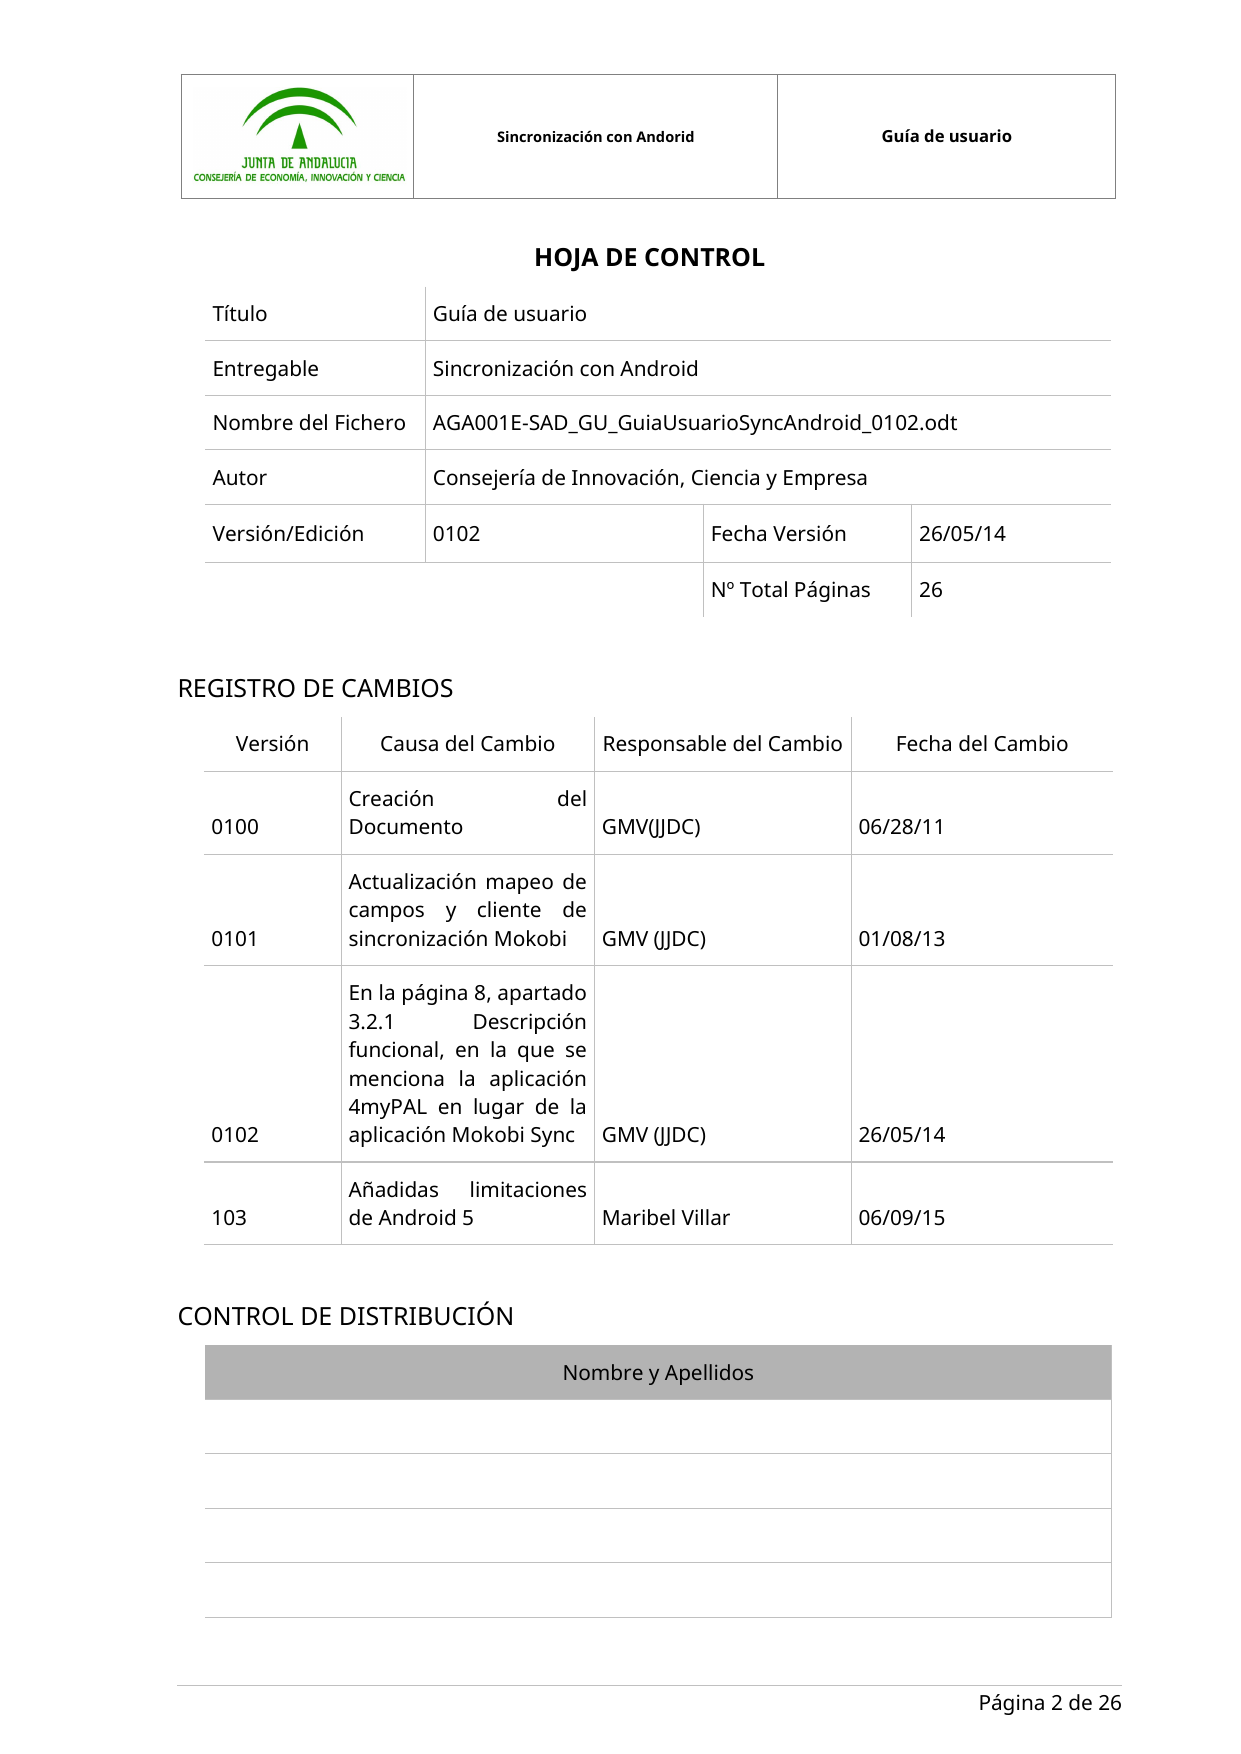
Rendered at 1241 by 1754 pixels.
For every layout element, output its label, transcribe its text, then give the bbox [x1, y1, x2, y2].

table_cell [205, 563, 703, 617]
table_cell Autor [205, 450, 425, 503]
table_cell En la página 8, apartado 3.2.1 Descripción funcional, en la que se menciona la aplicación 4myPAL en lugar de la aplicación Mokobi Sync [342, 966, 594, 1161]
table_cell [205, 1454, 1111, 1508]
table_cell 26/05/14 [912, 505, 1111, 562]
table_cell Añadidas limitaciones de Android 5 [342, 1163, 594, 1244]
table_cell Nombre del Fichero [205, 396, 425, 449]
table_cell Sincronización con Android [426, 341, 1111, 394]
text REGISTRO DE CAMBIOS [177, 671, 1122, 704]
table_header Responsable del Cambio [595, 717, 851, 771]
table_header Nombre y Apellidos [205, 1345, 1111, 1399]
table_cell Maribel Villar [595, 1163, 851, 1244]
table_cell [205, 1509, 1111, 1562]
table_header Versión [204, 717, 341, 771]
table_header Guía de usuario [426, 287, 1111, 340]
table_cell Consejería de Innovación, Ciencia y Empresa [426, 450, 1111, 503]
table_cell Versión/Edición [205, 505, 425, 562]
table_cell 30 [912, 563, 1111, 617]
table_cell 28/06/11 [852, 772, 1113, 853]
table_cell 0102 [426, 505, 703, 562]
table_cell Fecha Versión [704, 505, 911, 562]
table_cell GMV (JJDC) [595, 966, 851, 1161]
table_cell 0100 [204, 772, 341, 853]
text HOJA DE CONTROL [177, 240, 1122, 274]
table_cell GMV(JJDC) [595, 772, 851, 853]
table_cell GMV (JJDC) [595, 855, 851, 965]
table_header Causa del Cambio [342, 717, 594, 771]
table_cell 26/05/14 [852, 966, 1113, 1161]
table_cell 103 [204, 1163, 341, 1244]
table_cell Creación del Documento [342, 772, 594, 853]
table_cell 0102 [204, 966, 341, 1161]
table_cell 01/08/13 [852, 855, 1113, 965]
table_header Título [205, 287, 425, 340]
table_cell Entregable [205, 341, 425, 394]
table_cell Nº Total Páginas [704, 563, 911, 617]
table_header Fecha del Cambio [852, 717, 1113, 771]
table_cell AGA001E-SAD_GU_GuiaUsuarioSyncAndroid_0102.odt [426, 396, 1111, 449]
table_cell [205, 1400, 1111, 1453]
table_cell 0101 [204, 855, 341, 965]
table_cell 09/06/15 [852, 1163, 1113, 1244]
picture [192, 87, 407, 186]
text CONTROL DE DISTRIBUCIÓN [177, 1299, 1122, 1333]
table_cell Actualización mapeo de campos y cliente de sincronización Mokobi [342, 855, 594, 965]
table_cell [205, 1563, 1111, 1617]
